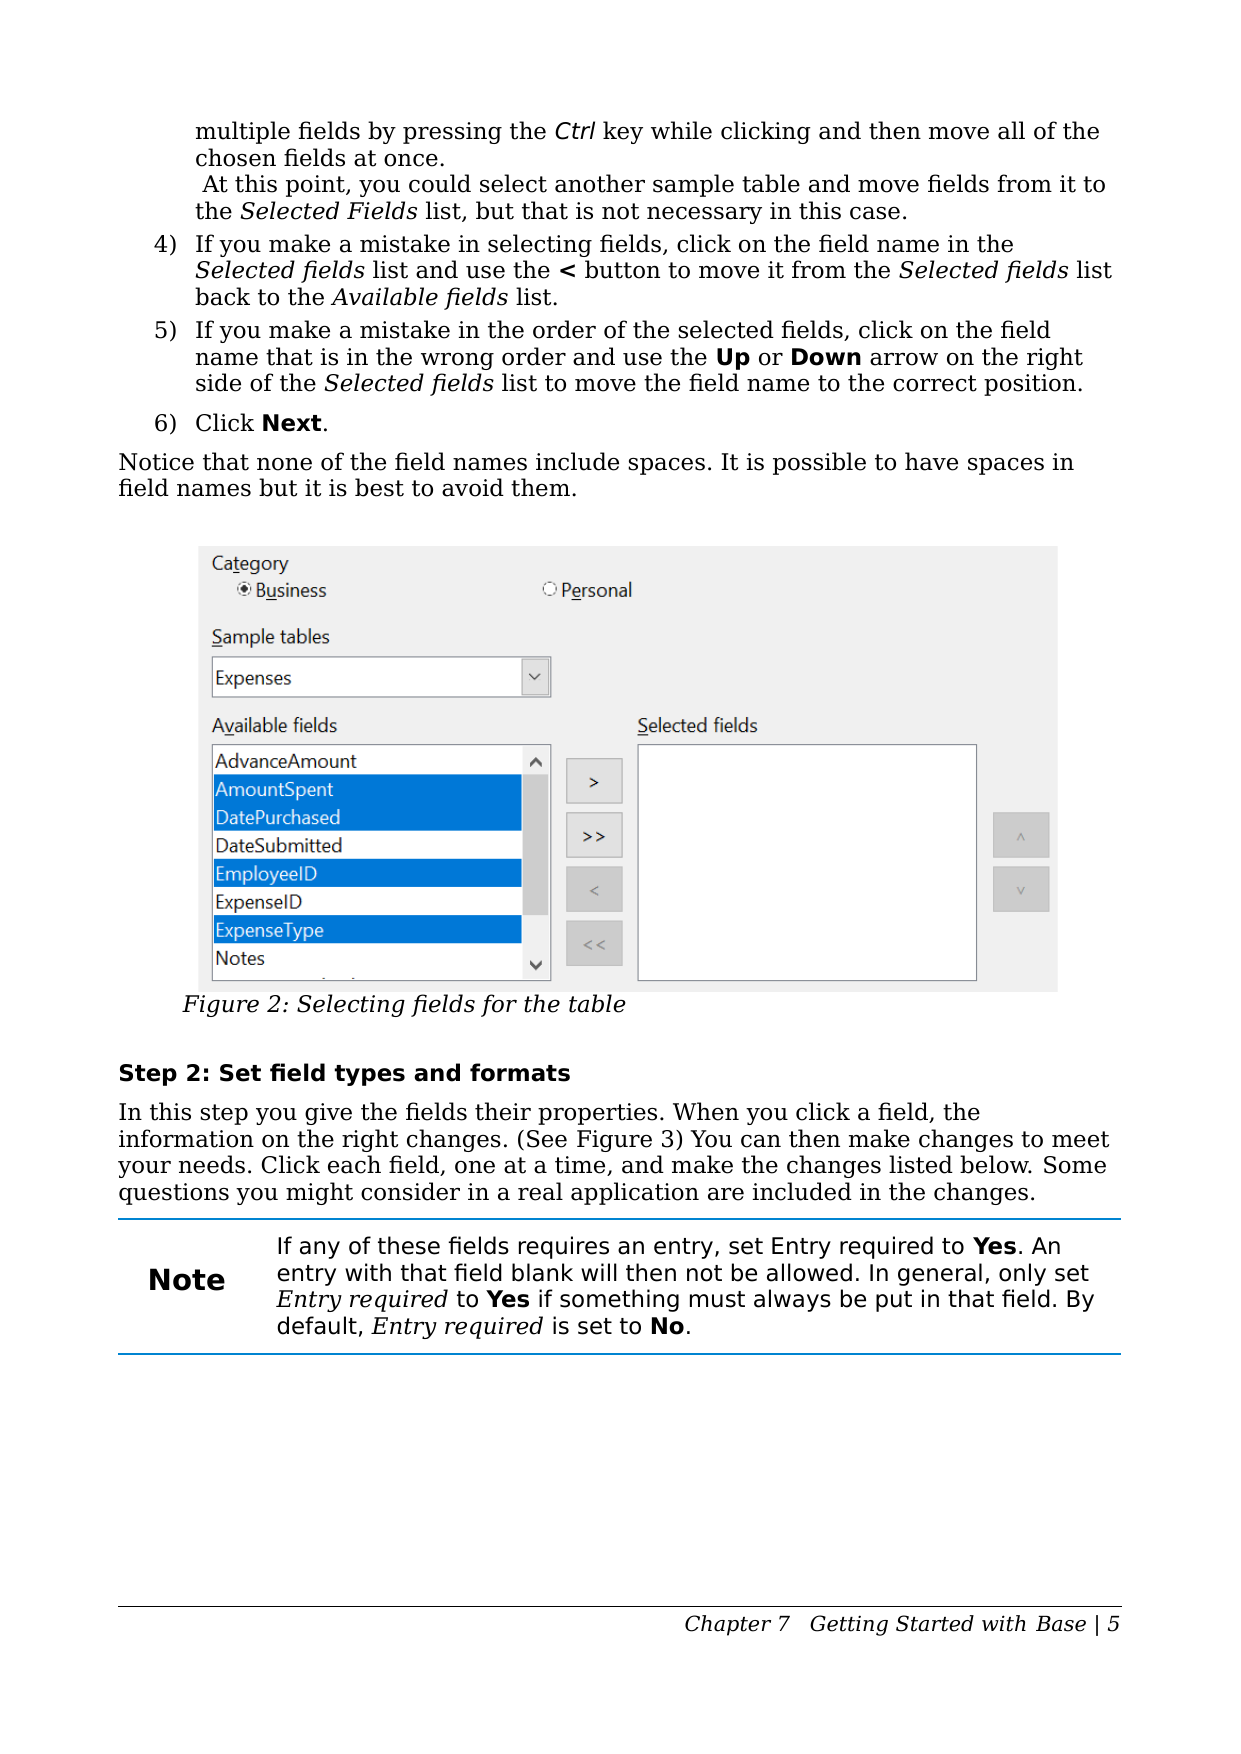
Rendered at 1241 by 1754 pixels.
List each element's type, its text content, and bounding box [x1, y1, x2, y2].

list multiple fields by pressing the Ctrl key while clicking and then move all of the chosen fields at once. At this point, you could select another sample table and move fields from it to the Selected Fields list, but that is not necessary in this case. [177, 118, 1122, 225]
list If you make a mistake in the order of the selected fields, click on the field name that is in the wrong order and use the Up or Down arrow on the right side of the Selected fields list to move the field name to the correct position. [177, 317, 1122, 397]
text Figure 2: Selecting fields for the table [183, 547, 1058, 1018]
picture [198, 546, 1058, 992]
list If you make a mistake in selecting fields, click on the field name in the Selected fields list and use the < button to move it from the Selected fields list back to the Available fields list. [177, 231, 1122, 311]
text In this step you give the fields their properties. When you click a field, the information on the right changes. (See Figure 3) You can then make changes to meet your needs. Click each field, one at a time, and make the changes listed below. Some questions you might consider in a real application are included in the changes. [118, 1099, 1122, 1206]
list Click Next. [177, 410, 1122, 436]
table_header Note [118, 1220, 255, 1353]
text Step 2: Set field types and formats [118, 1060, 1122, 1087]
text Notice that none of the field names include spaces. It is possible to have spaces in field names but it is best to avoid them. [118, 449, 1122, 502]
table_header If any of these fields requires an entry, set Entry required to Yes. An entry with that field blank will then not be allowed. In general, only set Entry required to Yes if something must always be put in that field. By default, Entry required is set to No. [255, 1220, 1121, 1353]
